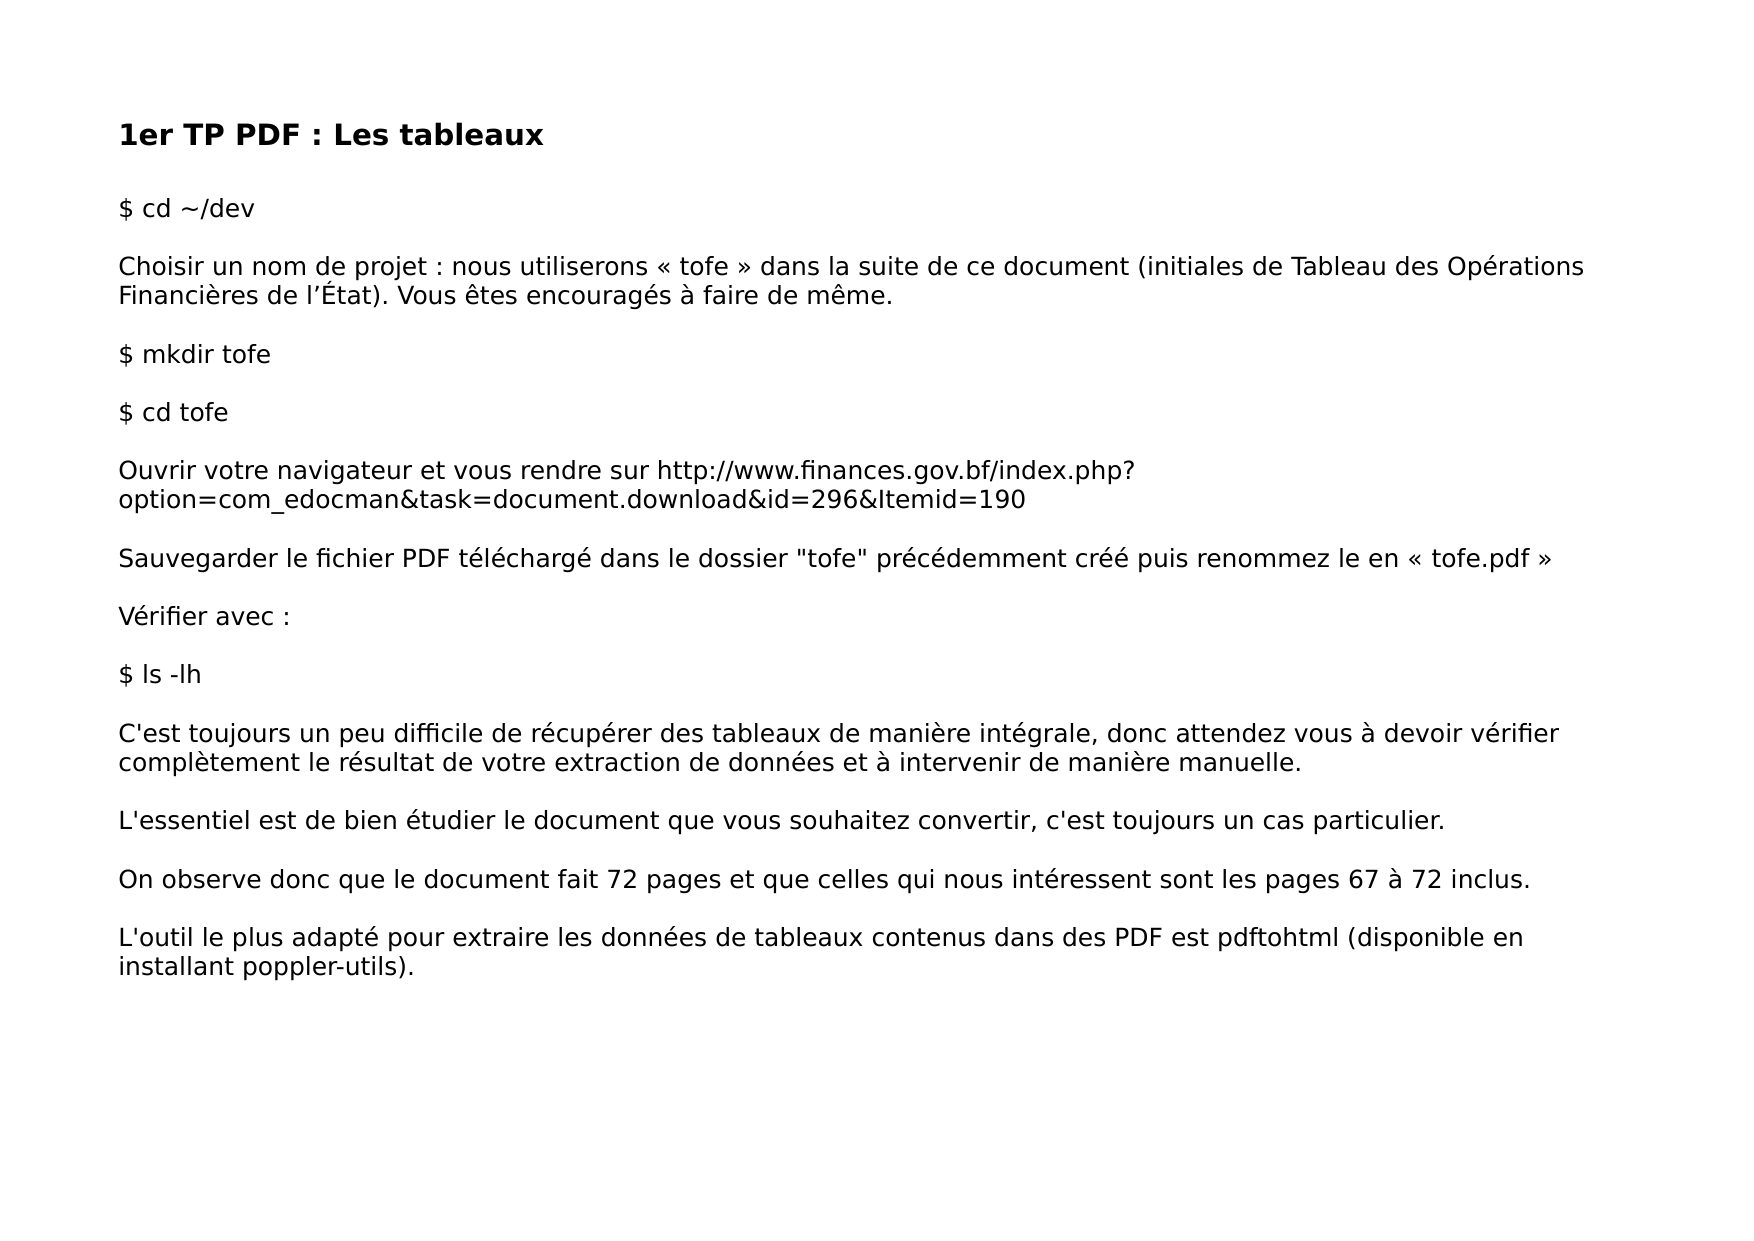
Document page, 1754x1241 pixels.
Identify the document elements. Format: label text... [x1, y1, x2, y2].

text L'outil le plus adapté pour extraire les données de tableaux contenus dans des PDF est pdftohtml (disponible en installant poppler-utils). [118, 923, 1636, 981]
text $ cd tofe [118, 398, 1636, 427]
text Sauvegarder le fichier PDF téléchargé dans le dossier "tofe" précédemment créé puis renommez le en « tofe.pdf » [118, 544, 1636, 573]
text Ouvrir votre navigateur et vous rendre sur http://www.finances.gov.bf/index.php?option=com_edocman&task=document.download&id=296&Itemid=190 [118, 456, 1636, 515]
text Choisir un nom de projet : nous utiliserons « tofe » dans la suite de ce document (initiales de Tableau des Opérations Financières de l’État). Vous êtes encouragés à faire de même. [118, 252, 1636, 311]
text C'est toujours un peu difficile de récupérer des tableaux de manière intégrale, donc attendez vous à devoir vérifier complètement le résultat de votre extraction de données et à intervenir de manière manuelle. [118, 719, 1636, 777]
text L'essentiel est de bien étudier le document que vous souhaitez convertir, c'est toujours un cas particulier. [118, 806, 1636, 836]
text $ cd ~/dev [118, 194, 1636, 223]
text Vérifier avec : [118, 602, 1636, 631]
text On observe donc que le document fait 72 pages et que celles qui nous intéressent sont les pages 67 à 72 inclus. [118, 865, 1636, 894]
text $ mkdir tofe [118, 340, 1636, 369]
subtitle 1er TP PDF : Les tableaux [118, 118, 1636, 152]
text $ ls -lh [118, 661, 1636, 690]
